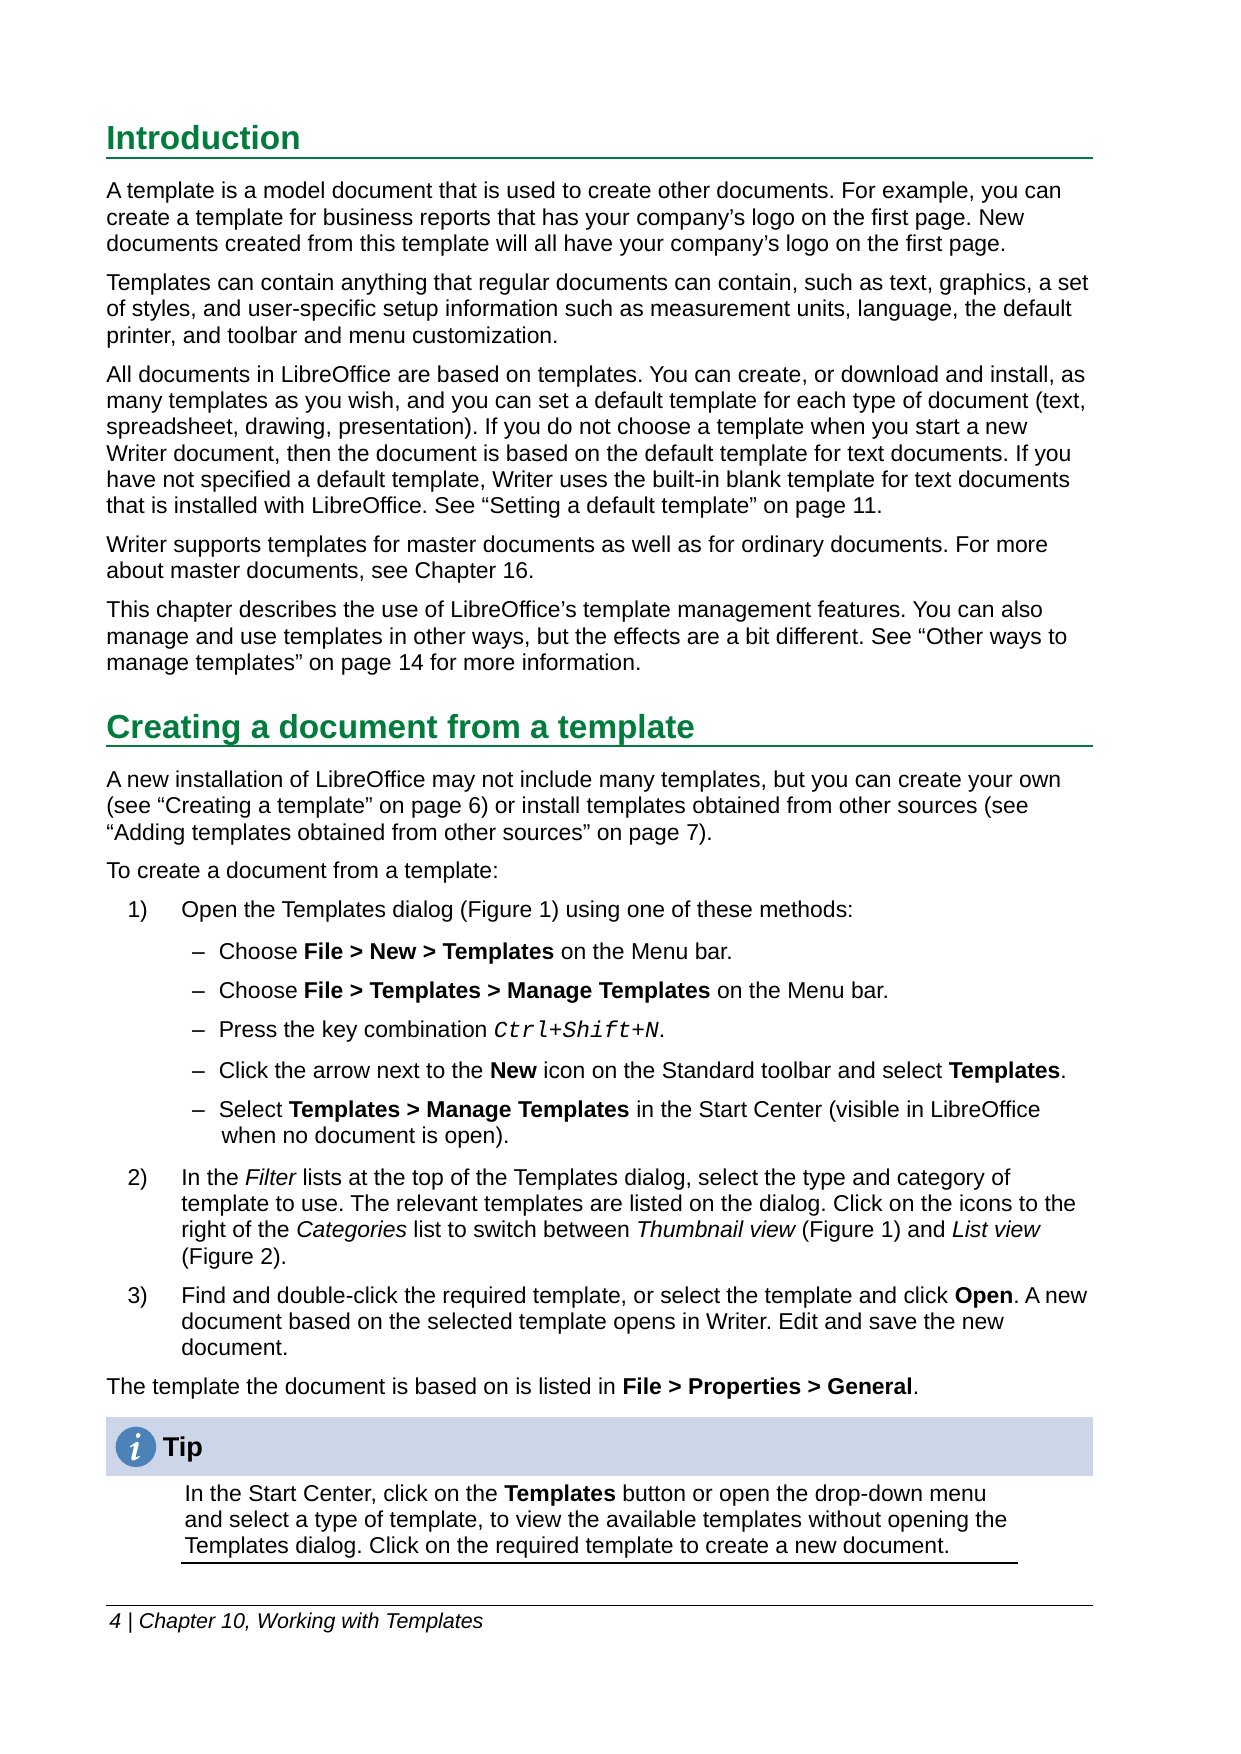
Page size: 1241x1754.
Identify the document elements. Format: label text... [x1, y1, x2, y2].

list Find and double-click the required template, or select the template and click Open. A new document based on the selected template opens in Writer. Edit and save the new document. [148, 1282, 1093, 1361]
text In the Start Center, click on the Templates button or open the drop-down menu and select a type of template, to view the available templates without opening the Templates dialog. Click on the required template to create a new document. [181, 1476, 1018, 1562]
text Writer supports templates for master documents as well as for ordinary documents. For more about master documents, see Chapter 16. [106, 531, 1093, 584]
list Click the arrow next to the New icon on the Standard toolbar and select Templates. [189, 1054, 1093, 1083]
list Open the Templates dialog (Figure 1) using one of these methods: [148, 896, 1093, 923]
text A new installation of LibreOffice may not include many templates, but you can create your own (see “Creating a template” on page 6) or install templates obtained from other sources (see “Adding templates obtained from other sources” on page 7). [106, 766, 1093, 845]
text A template is a model document that is used to create other documents. For example, you can create a template for business reports that has your company’s logo on the first page. New documents created from this template will all have your company’s logo on the first page. [106, 177, 1093, 256]
list Choose File > New > Templates on the Menu bar. [189, 935, 1093, 964]
list Select Templates > Manage Templates in the Start Center (visible in LibreOffice when no document is open). [189, 1093, 1093, 1151]
text This chapter describes the use of LibreOffice’s template management features. You can also manage and use templates in other ways, but the effects are a bit different. See “Other ways to manage templates” on page 14 for more information. [106, 596, 1093, 675]
text Templates can contain anything that regular documents can contain, such as text, graphics, a set of styles, and user-specific setup information such as measurement units, language, the default printer, and toolbar and menu customization. [106, 269, 1093, 348]
list In the Filter lists at the top of the Templates dialog, select the type and category of template to use. The relevant templates are listed on the dialog. Click on the icons to the right of the Categories list to switch between Thumbnail view (Figure 1) and List view (Figure 2). [148, 1164, 1093, 1269]
text All documents in LibreOffice are based on templates. You can create, or download and install, as many templates as you wish, and you can set a default template for each type of document (text, spreadsheet, drawing, presentation). If you do not choose a template when you start a new Writer document, then the document is based on the default template for text documents. If you have not specified a default template, Writer uses the built-in blank template for text documents that is installed with LibreOffice. See “Setting a default template” on page 11. [106, 361, 1093, 519]
subtitle Introduction [106, 118, 1093, 157]
list Press the key combination Ctrl+Shift+N. [189, 1013, 1093, 1044]
text The template the document is based on is listed in File > Properties > General. [106, 1373, 1093, 1399]
list To create a document from a template: [106, 857, 1093, 884]
subtitle Creating a document from a template [106, 707, 1093, 745]
list Choose File > Templates > Manage Templates on the Menu bar. [189, 974, 1093, 1003]
subtitle Tip [106, 1417, 1093, 1476]
